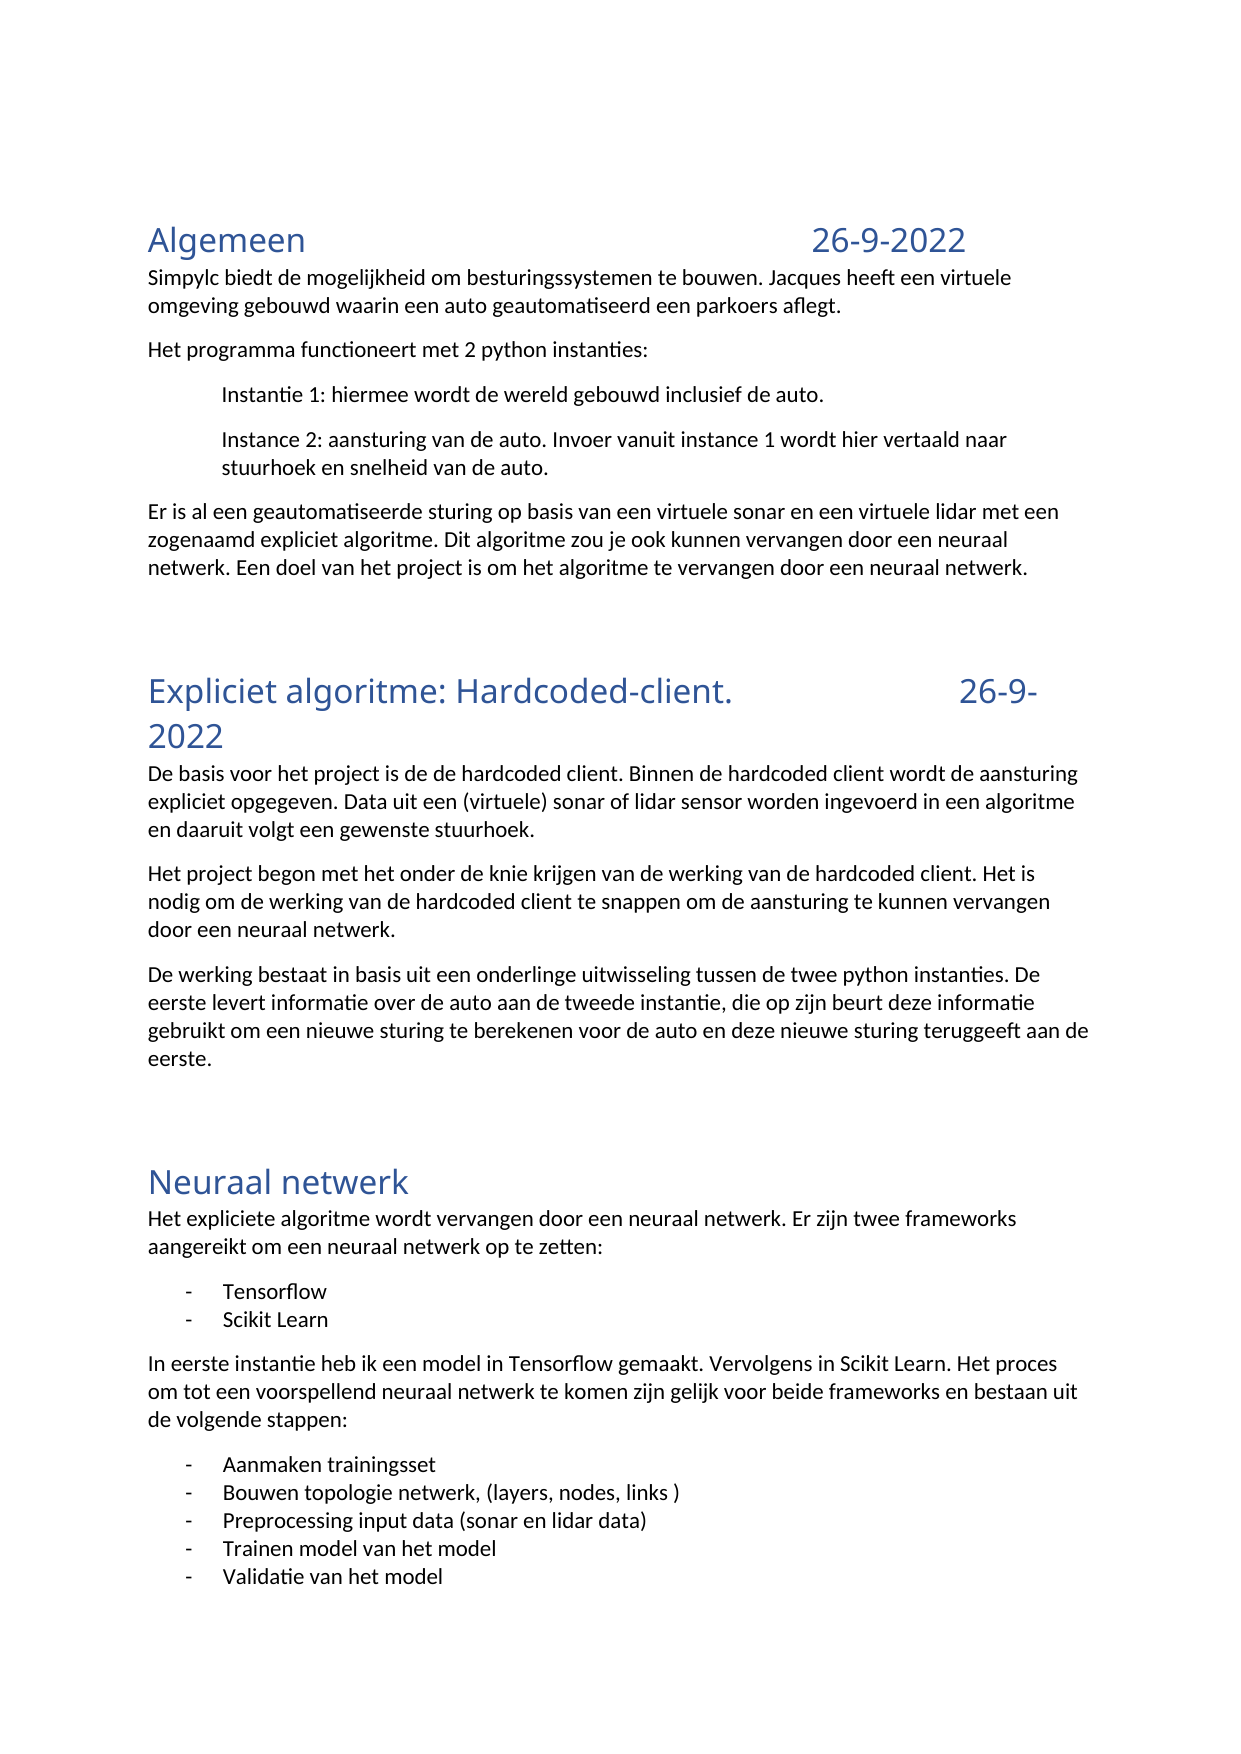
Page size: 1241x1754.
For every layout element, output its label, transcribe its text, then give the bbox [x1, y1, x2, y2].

list Tensorflow [185, 1277, 1093, 1305]
list Aanmaken trainingsset [185, 1450, 1093, 1478]
list Preprocessing input data (sonar en lidar data) [185, 1506, 1093, 1534]
list Bouwen topologie netwerk, (layers, nodes, links ) [185, 1478, 1093, 1506]
subtitle Neuraal netwerk [148, 1159, 1093, 1204]
text De werking bestaat in basis uit een onderlinge uitwisseling tussen de twee python instanties. De eerste levert informatie over de auto aan de tweede instantie, die op zijn beurt deze informatie gebruikt om een nieuwe sturing te berekenen voor de auto en deze nieuwe sturing teruggeeft aan de eerste. [148, 960, 1093, 1072]
text Het expliciete algoritme wordt vervangen door een neuraal netwerk. Er zijn twee frameworks aangereikt om een neuraal netwerk op te zetten: [148, 1204, 1093, 1260]
list Validatie van het model [185, 1562, 1093, 1590]
list Trainen model van het model [185, 1534, 1093, 1562]
text In eerste instantie heb ik een model in Tensorflow gemaakt. Vervolgens in Scikit Learn. Het proces om tot een voorspellend neuraal netwerk te komen zijn gelijk voor beide frameworks en bestaan uit de volgende stappen: [148, 1349, 1093, 1433]
text Simpylc biedt de mogelijkheid om besturingssystemen te bouwen. Jacques heeft een virtuele omgeving gebouwd waarin een auto geautomatiseerd een parkoers aflegt. [148, 263, 1093, 319]
text Het programma functioneert met 2 python instanties: [148, 335, 1093, 363]
text De basis voor het project is de de hardcoded client. Binnen de hardcoded client wordt de aansturing expliciet opgegeven. Data uit een (virtuele) sonar of lidar sensor worden ingevoerd in een algoritme en daaruit volgt een gewenste stuurhoek. [148, 759, 1093, 843]
text Instantie 1: hiermee wordt de wereld gebouwd inclusief de auto. [221, 380, 1093, 408]
subtitle Algemeen 26-9-2022 [148, 217, 1093, 263]
list Scikit Learn [185, 1305, 1093, 1333]
text Het project begon met het onder de knie krijgen van de werking van de hardcoded client. Het is nodig om de werking van de hardcoded client te snappen om de aansturing te kunnen vervangen door een neuraal netwerk. [148, 859, 1093, 943]
text Er is al een geautomatiseerde sturing op basis van een virtuele sonar en een virtuele lidar met een zogenaamd expliciet algoritme. Dit algoritme zou je ook kunnen vervangen door een neuraal netwerk. Een doel van het project is om het algoritme te vervangen door een neuraal netwerk. [148, 497, 1093, 582]
text Instance 2: aansturing van de auto. Invoer vanuit instance 1 wordt hier vertaald naar stuurhoek en snelheid van de auto. [221, 425, 1093, 481]
subtitle Expliciet algoritme: Hardcoded-client. 26-9-2022 [148, 668, 1093, 759]
